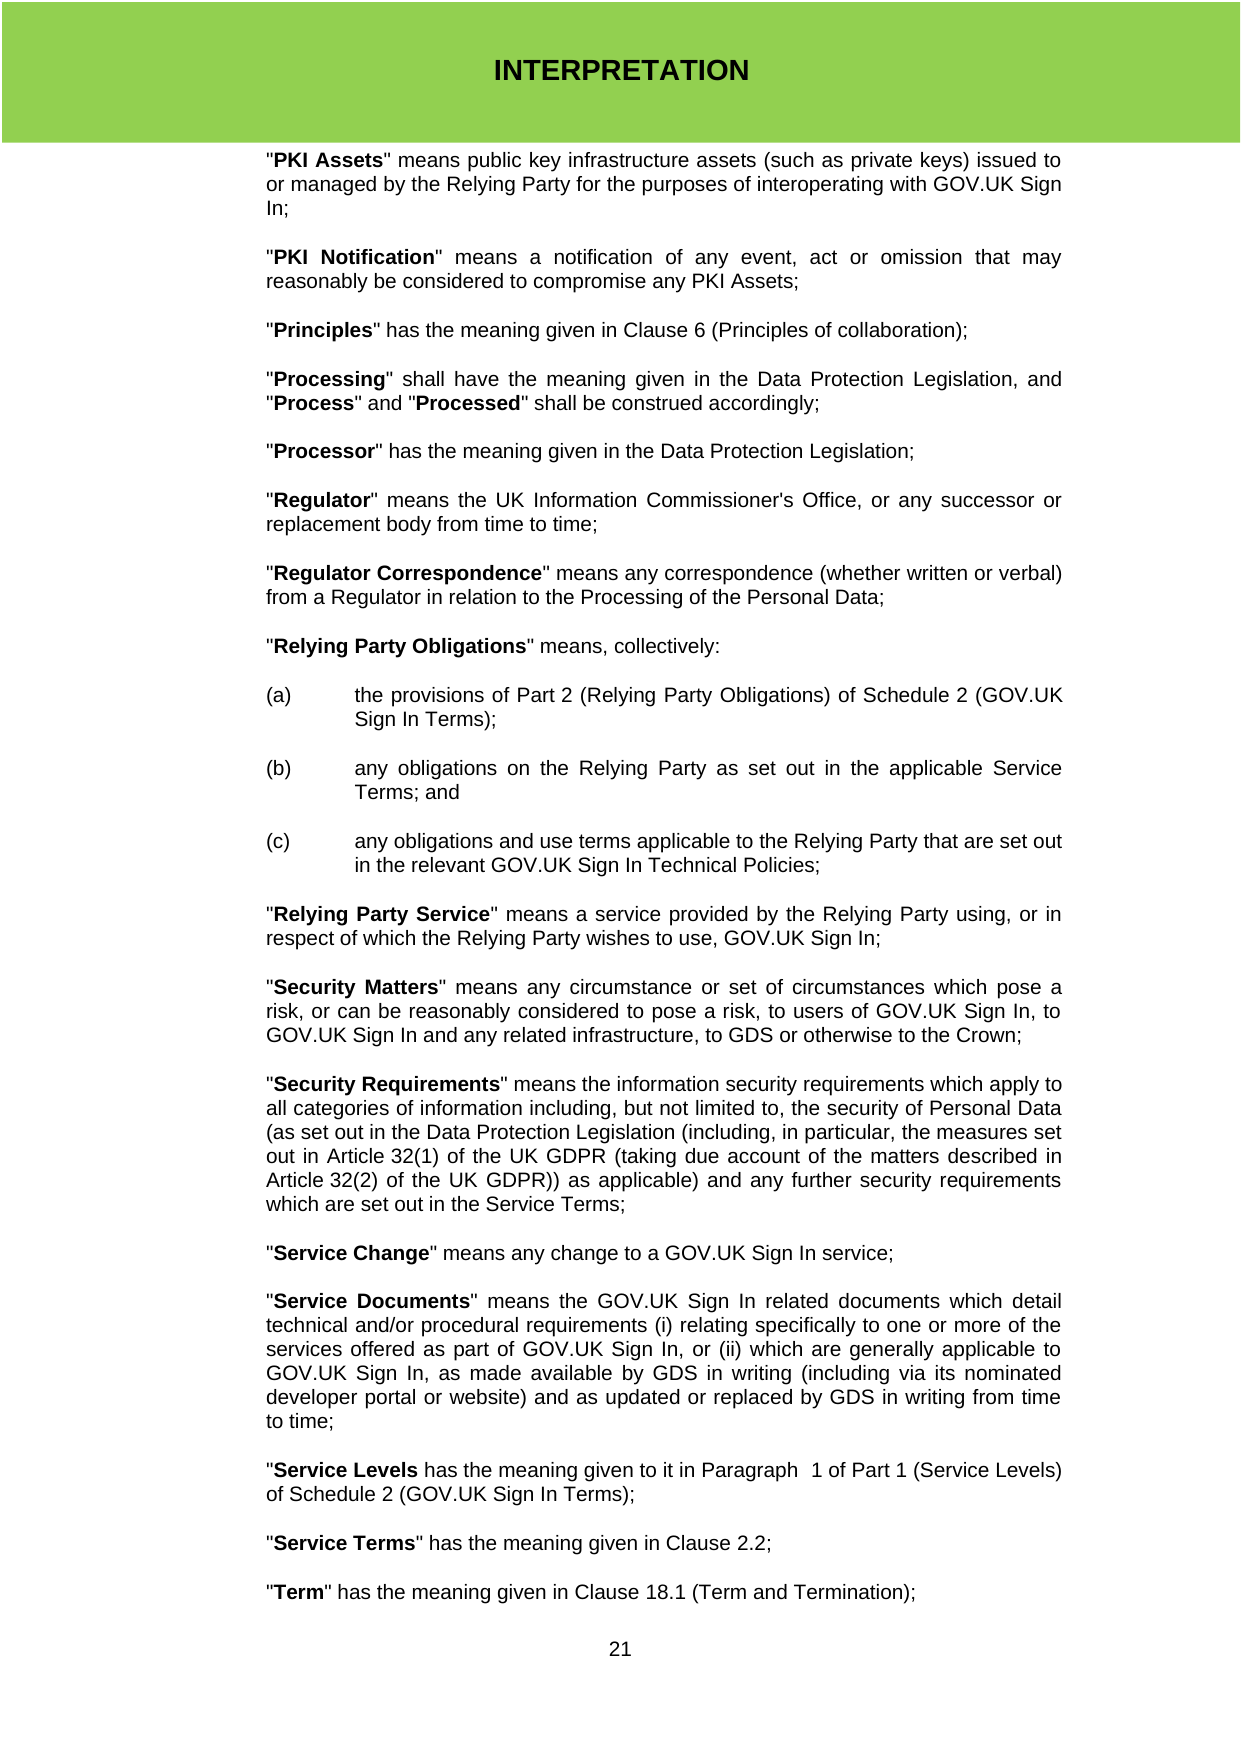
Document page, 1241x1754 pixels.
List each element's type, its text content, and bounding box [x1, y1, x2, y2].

text "Principles" has the meaning given in Clause 6 (Principles of collaboration); [266, 317, 1063, 341]
text "Processor" has the meaning given in the Data Protection Legislation; [266, 439, 1063, 463]
text "Service Levels has the meaning given to it in Paragraph 1 of Part 1 (Service Levels) of Schedule 2 (GOV.UK Sign In Terms); [266, 1458, 1063, 1506]
text "Service Change" means any change to a GOV.UK Sign In service; [266, 1240, 1063, 1264]
list the provisions of Part 2 (Relying Party Obligations) of Schedule 2 (GOV.UK Sign In Terms); [266, 683, 1063, 731]
text "Regulator Correspondence" means any correspondence (whether written or verbal) from a Regulator in relation to the Processing of the Personal Data; [266, 561, 1063, 609]
text "Security Matters" means any circumstance or set of circumstances which pose a risk, or can be reasonably considered to pose a risk, to users of GOV.UK Sign In, to GOV.UK Sign In and any related infrastructure, to GDS or otherwise to the Crown; [266, 975, 1063, 1047]
text "PKI Notification" means a notification of any event, act or omission that may reasonably be considered to compromise any PKI Assets; [266, 244, 1063, 292]
list any obligations and use terms applicable to the Relying Party that are set out in the relevant GOV.UK Sign In Technical Policies; [266, 829, 1063, 877]
text "Regulator" means the UK Information Commissioner's Office, or any successor or replacement body from time to time; [266, 488, 1063, 536]
text "Security Requirements" means the information security requirements which apply to all categories of information including, but not limited to, the security of Personal Data (as set out in the Data Protection Legislation (including, in particular, the measures set out in Article 32(1) of the UK GDPR (taking due account of the matters described in Article 32(2) of the UK GDPR)) as applicable) and any further security requirements which are set out in the Service Terms; [266, 1072, 1063, 1215]
text "Service Terms" has the meaning given in Clause 2.2; [266, 1531, 1063, 1555]
text "Relying Party Service" means a service provided by the Relying Party using, or in respect of which the Relying Party wishes to use, GOV.UK Sign In; [266, 902, 1063, 950]
text "Relying Party Obligations" means, collectively: [266, 634, 1063, 658]
text "PKI Assets" means public key infrastructure assets (such as private keys) issued to or managed by the Relying Party for the purposes of interoperating with GOV.UK Sign In; [266, 148, 1063, 219]
text "Term" has the meaning given in Clause 18.1 (Term and Termination); [266, 1580, 1063, 1604]
text "Service Documents" means the GOV.UK Sign In related documents which detail technical and/or procedural requirements (i) relating specifically to one or more of the services offered as part of GOV.UK Sign In, or (ii) which are generally applicable to GOV.UK Sign In, as made available by GDS in writing (including via its nominated developer portal or website) and as updated or replaced by GDS in writing from time to time; [266, 1289, 1063, 1433]
list any obligations on the Relying Party as set out in the applicable Service Terms; and [266, 756, 1063, 804]
text "Processing" shall have the meaning given in the Data Protection Legislation, and "Process" and "Processed" shall be construed accordingly; [266, 366, 1063, 414]
